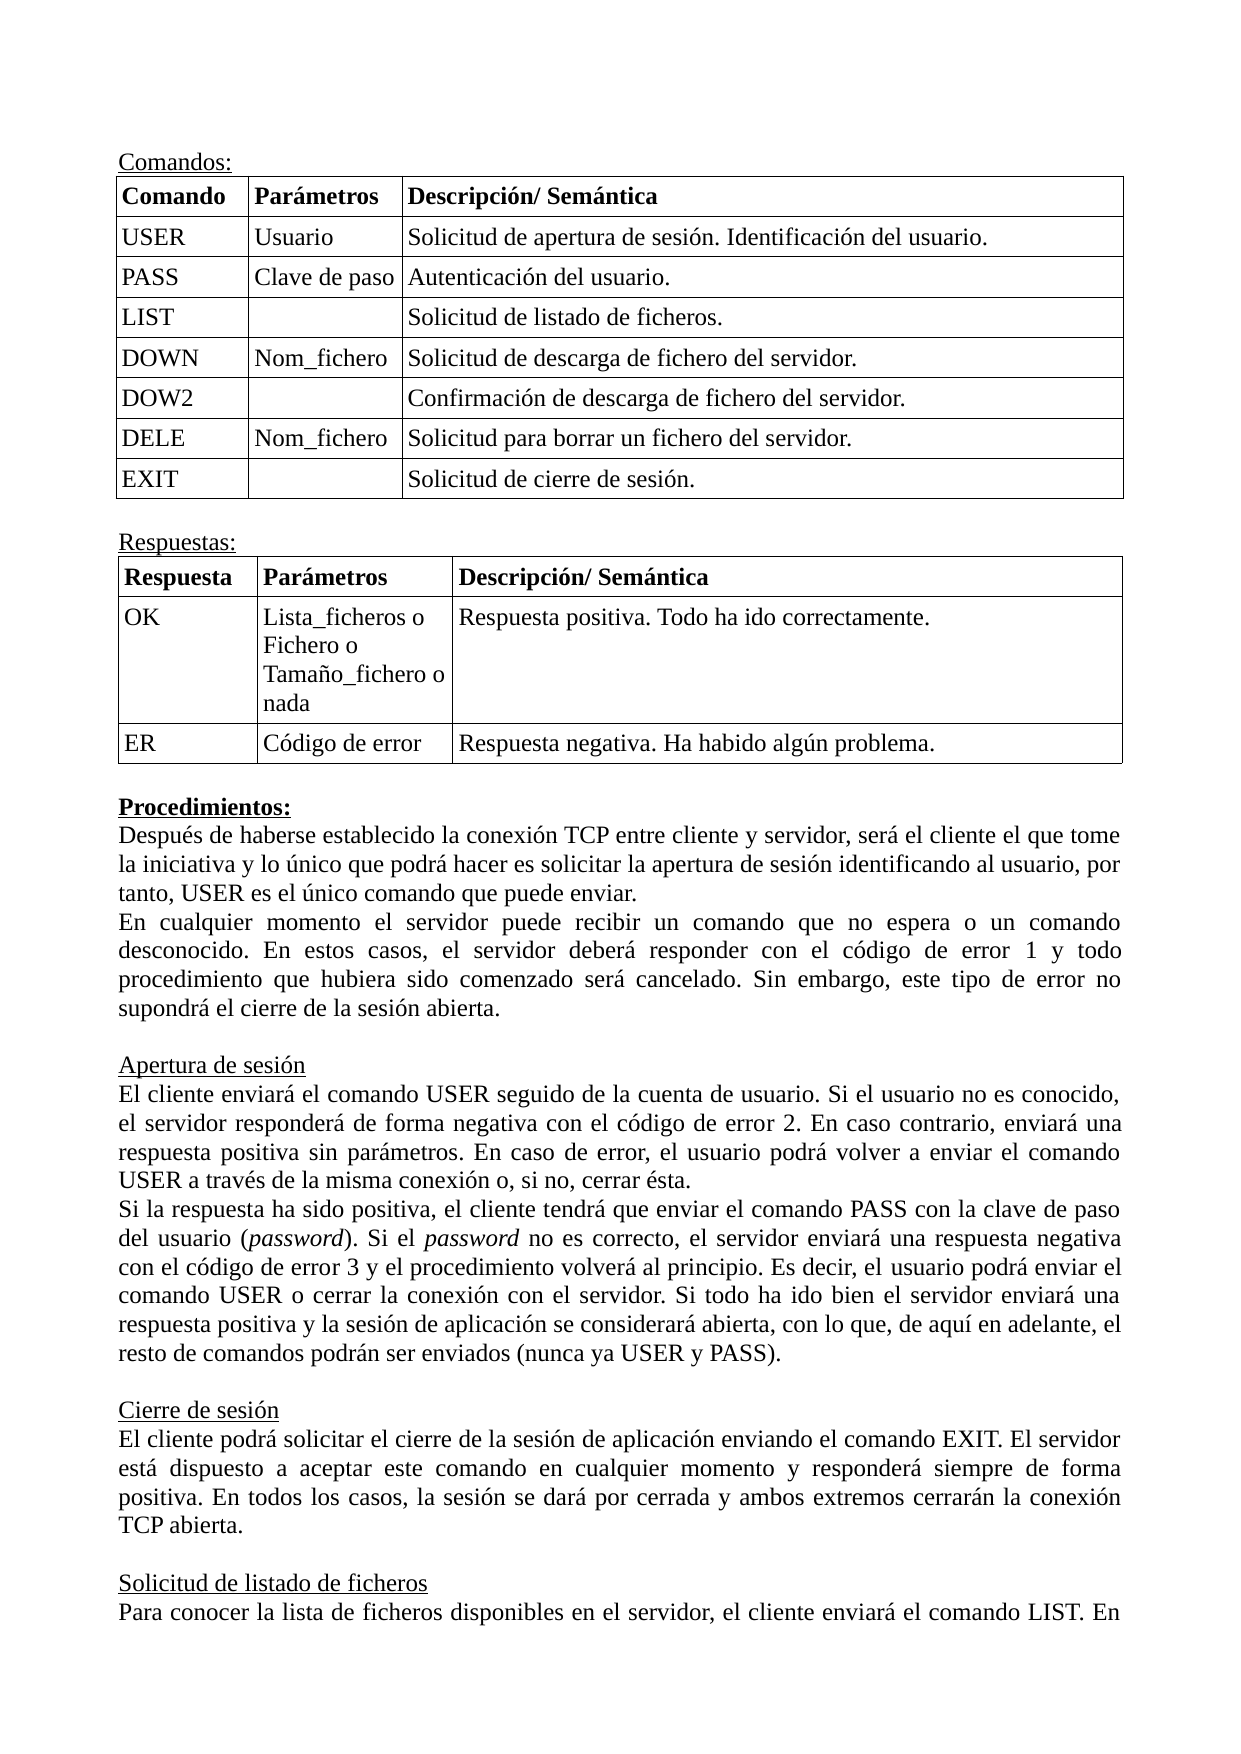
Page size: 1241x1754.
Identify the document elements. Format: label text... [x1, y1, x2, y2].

table_header Respuesta [119, 557, 257, 596]
text Para conocer la lista de ficheros disponibles en el servidor, el cliente enviará el comando LIST. En [118, 1597, 1122, 1626]
text El cliente podrá solicitar el cierre de la sesión de aplicación enviando el comando EXIT. El servidor está dispuesto a aceptar este comando en cualquier momento y responderá siempre de forma positiva. En todos los casos, la sesión se dará por cerrada y ambos extremos cerrarán la conexión TCP abierta. [118, 1424, 1122, 1539]
text Comandos: [118, 147, 1122, 176]
table_cell Confirmación de descarga de fichero del servidor. [403, 378, 1123, 417]
table_cell [249, 298, 402, 337]
table_cell Solicitud de descarga de fichero del servidor. [403, 338, 1123, 377]
table_cell OK [119, 597, 257, 723]
table_cell Lista_ficheros o Fichero o Tamaño_fichero o nada [258, 597, 452, 723]
table_header Descripción/ Semántica [453, 557, 1122, 596]
table_cell DOWN [117, 338, 248, 377]
table_cell USER [117, 217, 248, 256]
table_cell Solicitud de listado de ficheros. [403, 298, 1123, 337]
text El cliente enviará el comando USER seguido de la cuenta de usuario. Si el usuario no es conocido, el servidor responderá de forma negativa con el código de error 2. En caso contrario, enviará una respuesta positiva sin parámetros. En caso de error, el usuario podrá volver a enviar el comando USER a través de la misma conexión o, si no, cerrar ésta. [118, 1079, 1122, 1194]
table_cell Autenticación del usuario. [403, 257, 1123, 297]
table_cell Nom_fichero [249, 419, 402, 458]
table_cell Solicitud para borrar un fichero del servidor. [403, 419, 1123, 458]
text Respuestas: [118, 527, 1122, 556]
table_header Parámetros [258, 557, 452, 596]
table_cell Nom_fichero [249, 338, 402, 377]
table_cell DELE [117, 419, 248, 458]
table_cell PASS [117, 257, 248, 297]
table_cell Clave de paso [249, 257, 402, 297]
text Procedimientos: [118, 792, 1122, 821]
table_header Parámetros [249, 177, 402, 216]
table_cell Usuario [249, 217, 402, 256]
table_cell EXIT [117, 459, 248, 498]
table_header Comando [117, 177, 248, 216]
table_header Descripción/ Semántica [403, 177, 1123, 216]
table_cell Respuesta negativa. Ha habido algún problema. [453, 724, 1122, 763]
table_cell [249, 378, 402, 417]
table_cell ER [119, 724, 257, 763]
table_cell Respuesta positiva. Todo ha ido correctamente. [453, 597, 1122, 723]
table_cell Solicitud de apertura de sesión. Identificación del usuario. [403, 217, 1123, 256]
table_cell Solicitud de cierre de sesión. [403, 459, 1123, 498]
text Solicitud de listado de ficheros [118, 1568, 1122, 1597]
text Si la respuesta ha sido positiva, el cliente tendrá que enviar el comando PASS con la clave de paso del usuario (password). Si el password no es correcto, el servidor enviará una respuesta negativa con el código de error 3 y el procedimiento volverá al principio. Es decir, el usuario podrá enviar el comando USER o cerrar la conexión con el servidor. Si todo ha ido bien el servidor enviará una respuesta positiva y la sesión de aplicación se considerará abierta, con lo que, de aquí en adelante, el resto de comandos podrán ser enviados (nunca ya USER y PASS). [118, 1194, 1122, 1367]
table_cell DOW2 [117, 378, 248, 417]
text Después de haberse establecido la conexión TCP entre cliente y servidor, será el cliente el que tome la iniciativa y lo único que podrá hacer es solicitar la apertura de sesión identificando al usuario, por tanto, USER es el único comando que puede enviar. [118, 821, 1122, 907]
text Cierre de sesión [118, 1396, 1122, 1424]
table_cell [249, 459, 402, 498]
table_cell LIST [117, 298, 248, 337]
text En cualquier momento el servidor puede recibir un comando que no espera o un comando desconocido. En estos casos, el servidor deberá responder con el código de error 1 y todo procedimiento que hubiera sido comenzado será cancelado. Sin embargo, este tipo de error no supondrá el cierre de la sesión abierta. [118, 907, 1122, 1022]
text Apertura de sesión [118, 1051, 1122, 1079]
table_cell Código de error [258, 724, 452, 763]
